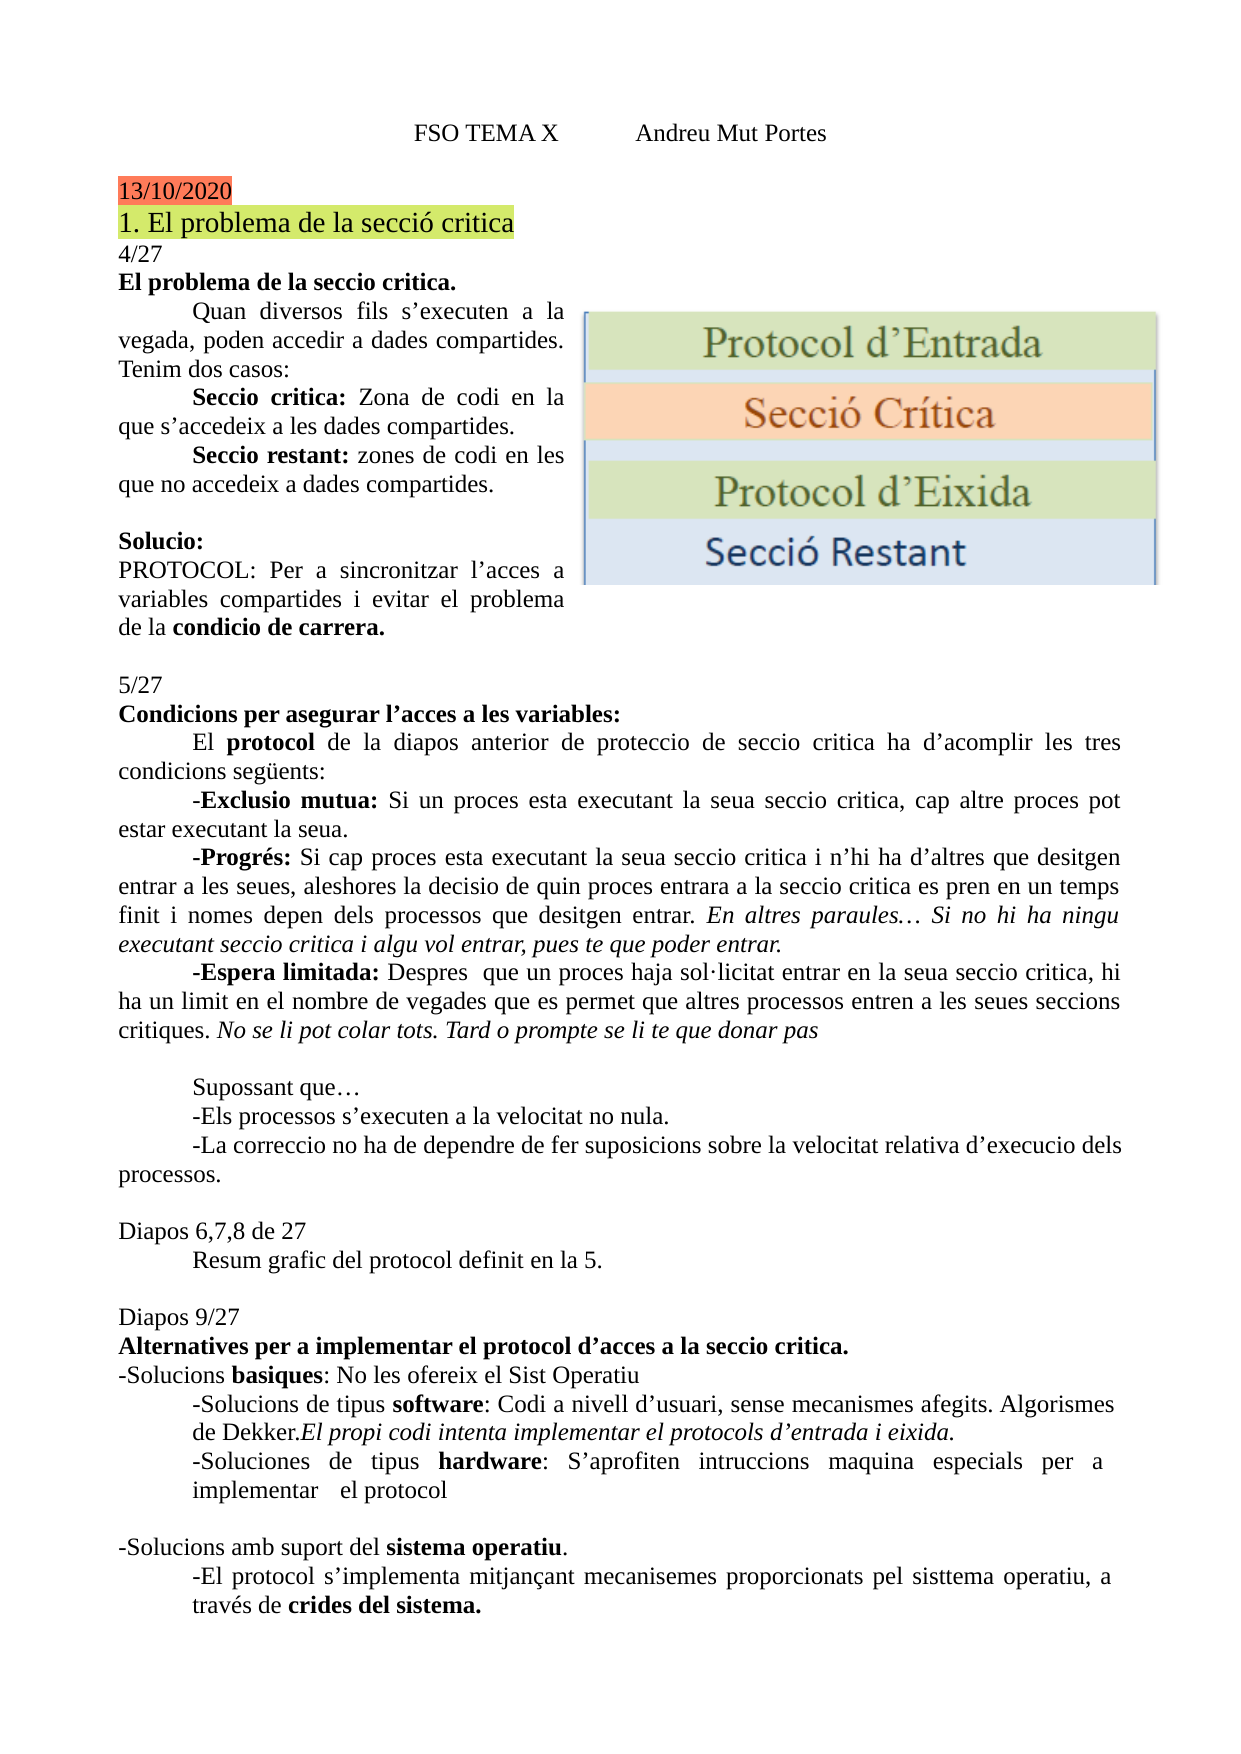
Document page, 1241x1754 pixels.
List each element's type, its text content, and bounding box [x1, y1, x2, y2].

text -Els processos s’executen a la velocitat no nula. [118, 1101, 1122, 1130]
text El problema de la seccio critica. [118, 267, 1122, 296]
picture [564, 301, 1167, 585]
text Seccio critica: Zona de codi en la que s’accedeix a les dades compartides. [118, 382, 564, 440]
text -El protocol s’implementa mitjançant mecanisemes proporcionats pel sisttema operatiu, a través de crides del sistema. [118, 1561, 1122, 1619]
text El protocol de la diapos anterior de proteccio de seccio critica ha d’acomplir les tres condicions següents: [118, 727, 1122, 785]
text Seccio restant: zones de codi en les que no accedeix a dades compartides. [118, 440, 564, 497]
text -Solucions amb suport del sistema operatiu. [118, 1532, 1122, 1561]
text -Progrés: Si cap proces esta executant la seua seccio critica i n’hi ha d’altres que desitgen entrar a les seues, aleshores la decisio de quin proces entrara a la seccio critica es pren en un temps finit i nomes depen dels processos que desitgen entrar. En altres paraules… Si no hi ha ningu executant seccio critica i algu vol entrar, pues te que poder entrar. [118, 842, 1122, 957]
text Supossant que… [118, 1072, 1122, 1101]
text -Espera limitada: Despres que un proces haja sol·licitat entrar en la seua seccio critica, hi ha un limit en el nombre de vegades que es permet que altres processos entren a les seues seccions critiques. No se li pot colar tots. Tard o prompte se li te que donar pas [118, 957, 1122, 1044]
text -Exclusio mutua: Si un proces esta executant la seua seccio critica, cap altre proces pot estar executant la seua. [118, 785, 1122, 842]
text PROTOCOL: Per a sincronitzar l’acces a variables compartides i evitar el problema de la condicio de carrera. [118, 555, 1122, 641]
text Solucio: [118, 526, 564, 555]
text 1. El problema de la secció critica [118, 205, 1122, 239]
text Quan diversos fils s’executen a la vegada, poden accedir a dades compartides. Tenim dos casos: [118, 296, 1122, 382]
text -Solucions basiques: No les ofereix el Sist Operatiu [118, 1360, 1122, 1389]
text Diapos 6,7,8 de 27 [118, 1216, 1122, 1245]
text 5/27 [118, 670, 1122, 699]
text Resum grafic del protocol definit en la 5. [118, 1245, 1122, 1274]
text -La correccio no ha de dependre de fer suposicions sobre la velocitat relativa d’execucio dels processos. [118, 1130, 1122, 1187]
text 13/10/2020 [118, 176, 1122, 205]
text -Solucions de tipus software: Codi a nivell d’usuari, sense mecanismes afegits. Algorismes de Dekker.El propi codi intenta implementar el protocols d’entrada i eixida. [118, 1389, 1122, 1446]
text Condicions per asegurar l’acces a les variables: [118, 699, 1122, 727]
text Diapos 9/27 [118, 1302, 1122, 1331]
text -Soluciones de tipus hardware: S’aprofiten intruccions maquina especials per a implementar el protocol [118, 1446, 1122, 1504]
text Alternatives per a implementar el protocol d’acces a la seccio critica. [118, 1331, 1122, 1360]
text 4/27 [118, 239, 1122, 267]
